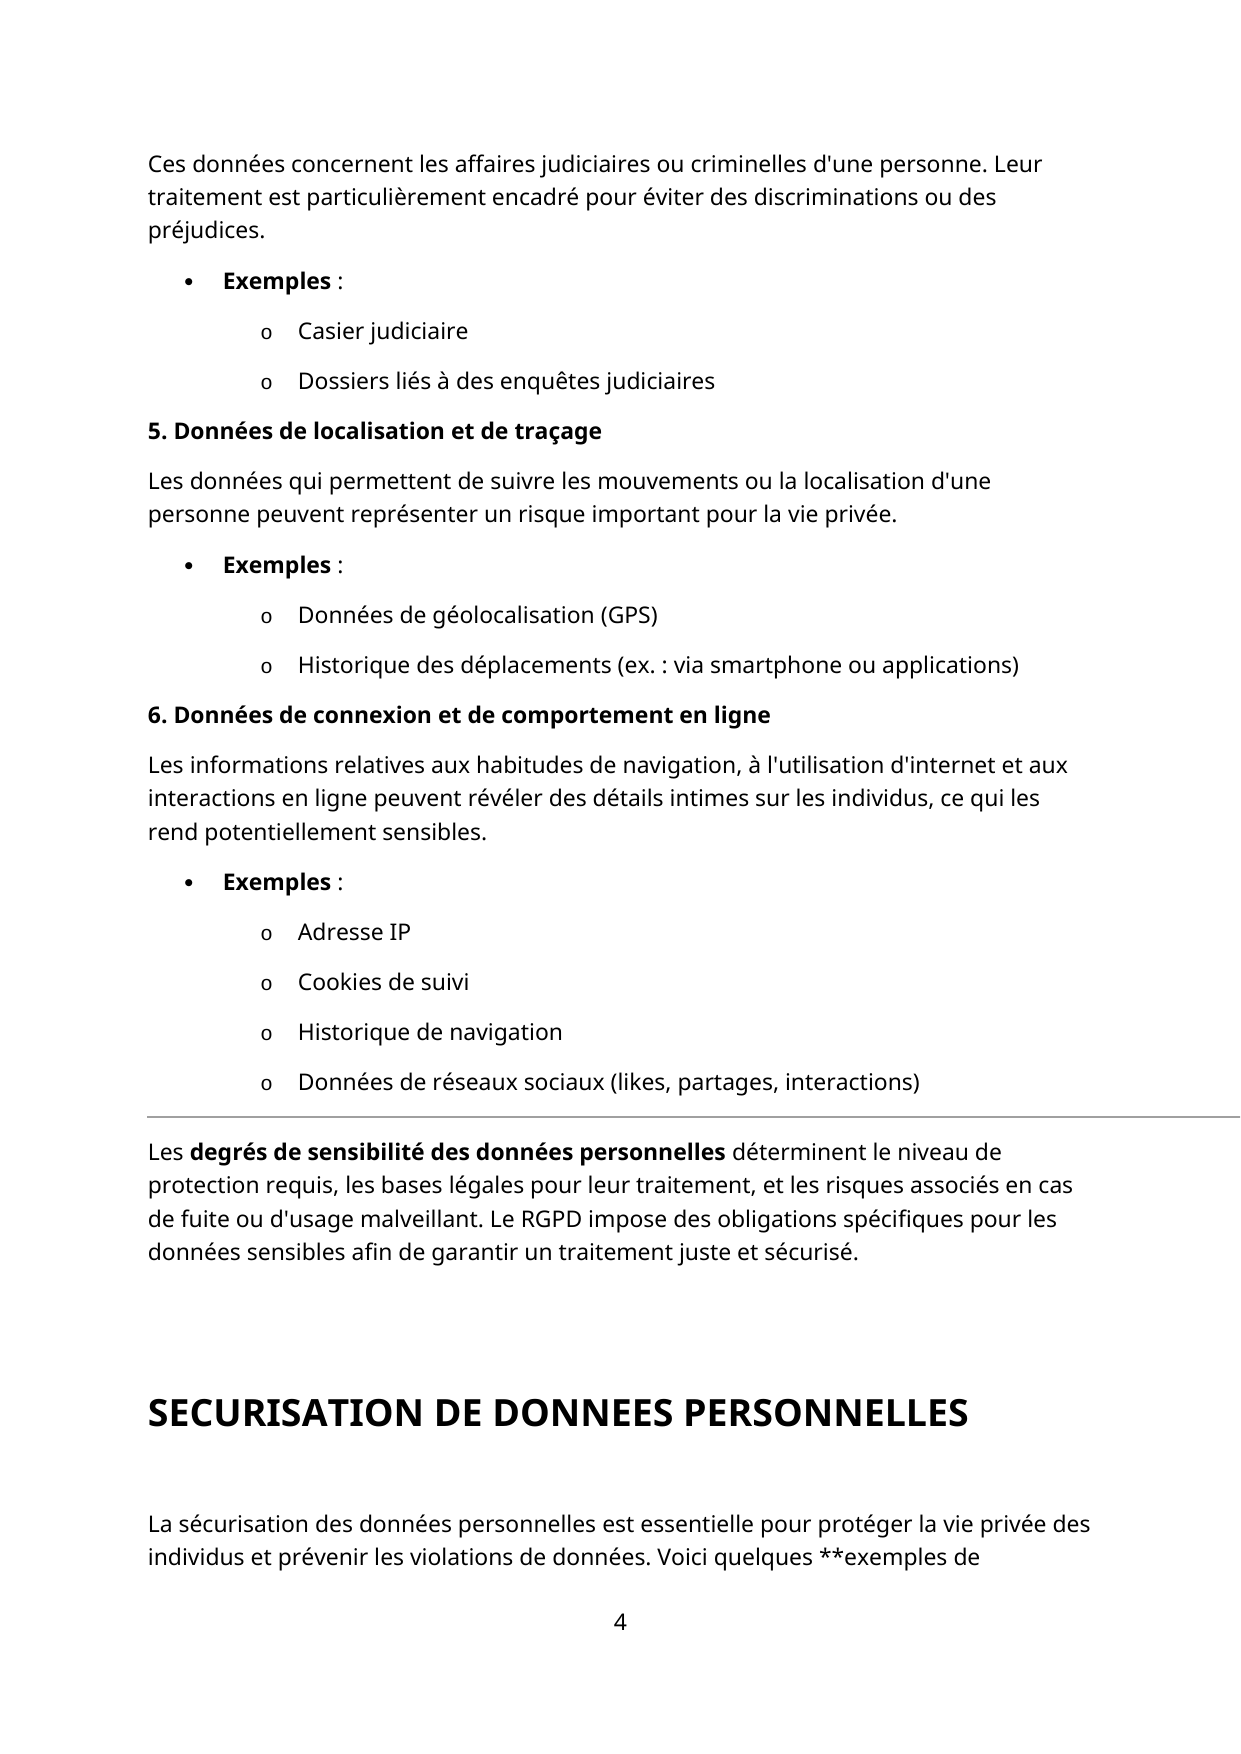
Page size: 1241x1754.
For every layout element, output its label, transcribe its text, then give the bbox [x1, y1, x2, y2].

text 6. Données de connexion et de comportement en ligne [148, 699, 1093, 730]
list Casier judiciaire [260, 315, 1093, 346]
text Les degrés de sensibilité des données personnelles déterminent le niveau de protection requis, les bases légales pour leur traitement, et les risques associés en cas de fuite ou d'usage malveillant. Le RGPD impose des obligations spécifiques pour les données sensibles afin de garantir un traitement juste et sécurisé. [148, 1136, 1093, 1267]
text 5. Données de localisation et de traçage [148, 415, 1093, 446]
list Exemples : [185, 548, 1093, 580]
list Exemples : [185, 264, 1093, 296]
list Cookies de suivi [260, 966, 1093, 997]
list Historique de navigation [260, 1016, 1093, 1047]
text Ces données concernent les affaires judiciaires ou criminelles d'une personne. Leur traitement est particulièrement encadré pour éviter des discriminations ou des préjudices. [148, 148, 1093, 246]
list Dossiers liés à des enquêtes judiciaires [260, 365, 1093, 396]
text SECURISATION DE DONNEES PERSONNELLES [148, 1386, 1093, 1437]
text Les informations relatives aux habitudes de navigation, à l'utilisation d'internet et aux interactions en ligne peuvent révéler des détails intimes sur les individus, ce qui les rend potentiellement sensibles. [148, 749, 1093, 847]
list Exemples : [185, 866, 1093, 897]
text La sécurisation des données personnelles est essentielle pour protéger la vie privée des individus et prévenir les violations de données. Voici quelques **exemples de [148, 1508, 1093, 1572]
list Historique des déplacements (ex. : via smartphone ou applications) [260, 649, 1093, 680]
list Données de réseaux sociaux (likes, partages, interactions) [260, 1066, 1093, 1098]
text Les données qui permettent de suivre les mouvements ou la localisation d'une personne peuvent représenter un risque important pour la vie privée. [148, 465, 1093, 530]
list Données de géolocalisation (GPS) [260, 599, 1093, 630]
list Adresse IP [260, 916, 1093, 947]
